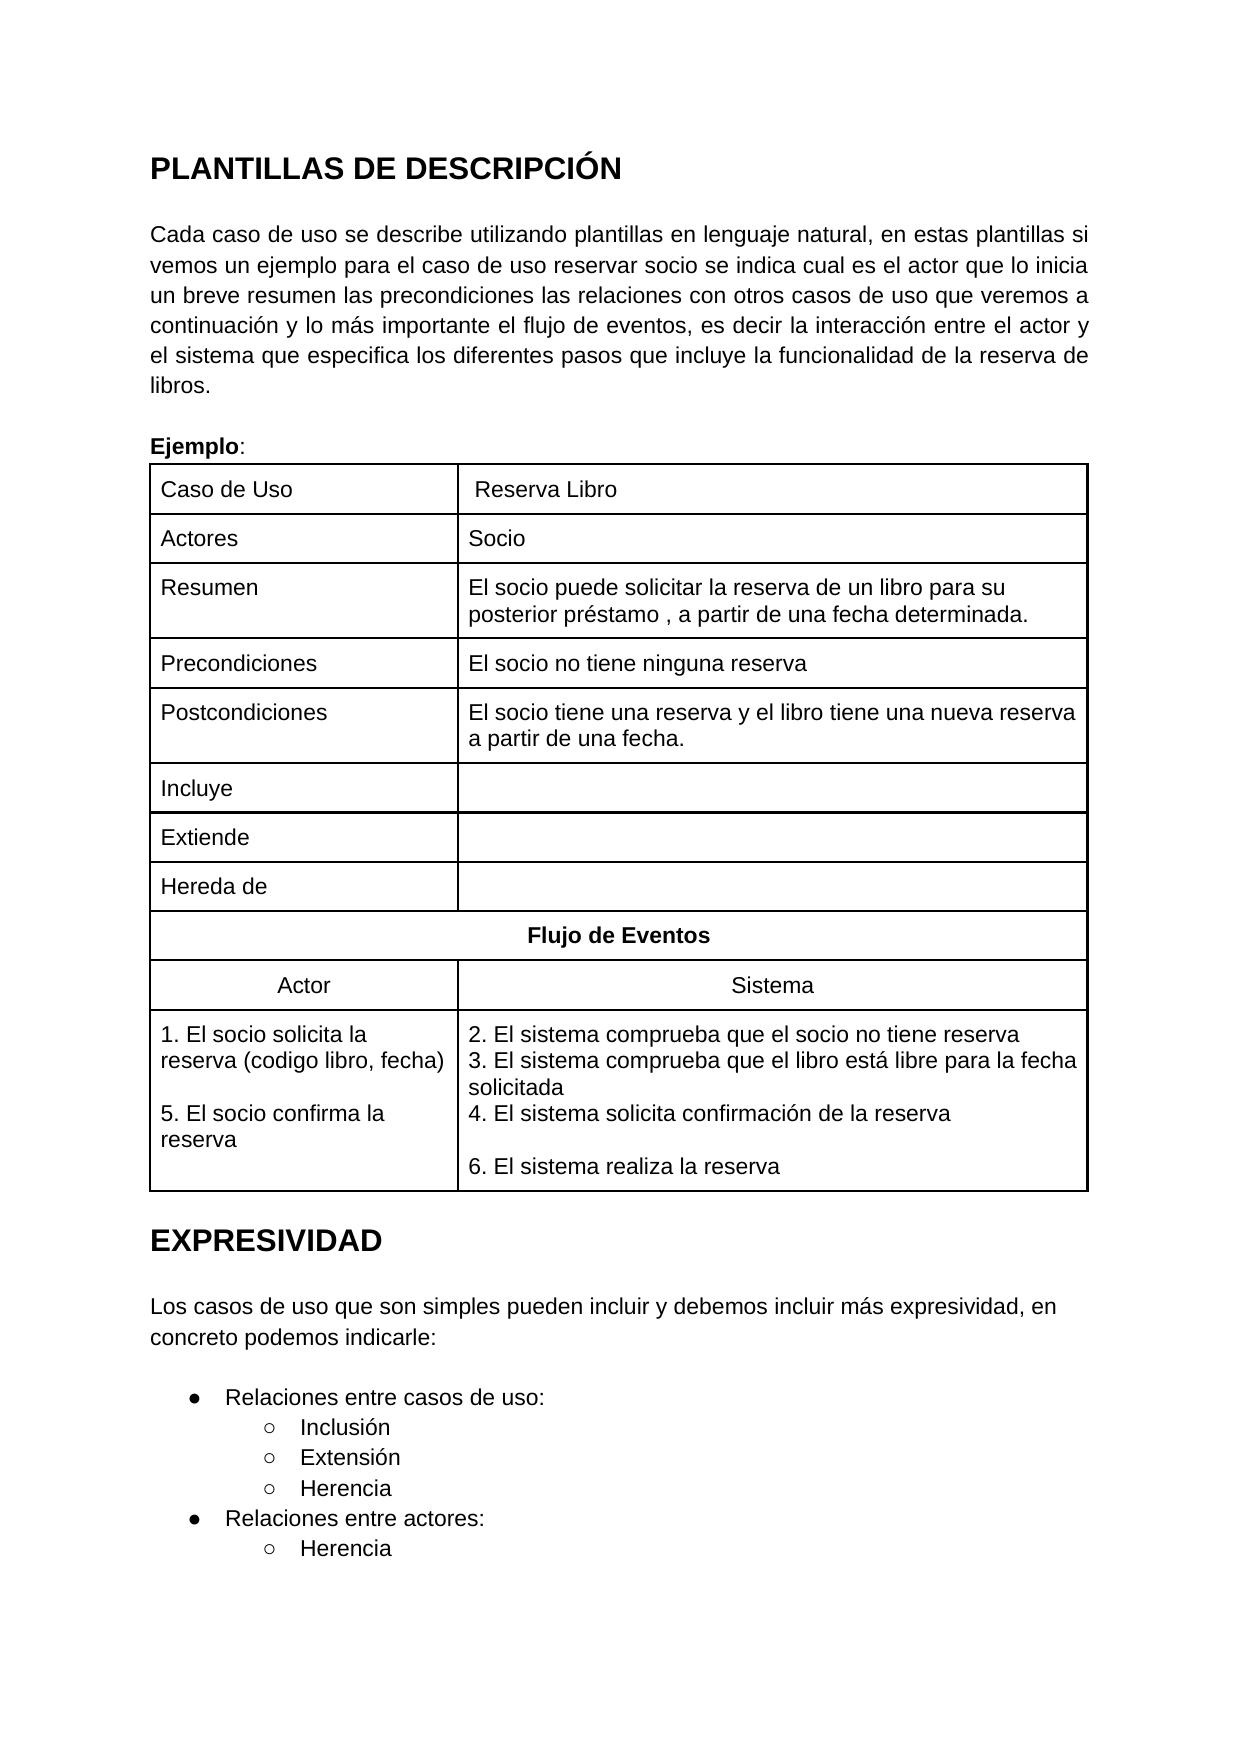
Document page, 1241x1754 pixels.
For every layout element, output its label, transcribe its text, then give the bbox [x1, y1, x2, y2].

table_cell [459, 764, 1086, 811]
table_cell [459, 814, 1086, 861]
table_cell 1. El socio solicita la reserva (codigo libro, fecha) 5. El socio confirma la reserva [151, 1011, 457, 1189]
table_cell Actor [151, 961, 457, 1008]
text Los casos de uso que son simples pueden incluir y debemos incluir más expresividad, en concreto podemos indicarle: [150, 1293, 1090, 1350]
table_cell Incluye [151, 764, 457, 811]
table_header Caso de Uso [151, 465, 457, 512]
table_cell Actores [151, 515, 457, 562]
table_cell 2. El sistema comprueba que el socio no tiene reserva 3. El sistema comprueba que el libro está libre para la fecha solicitada 4. El sistema solicita confirmación de la reserva 6. El sistema realiza la reserva [459, 1011, 1086, 1189]
table_cell Socio [459, 515, 1086, 562]
table_cell El socio puede solicitar la reserva de un libro para su posterior préstamo , a partir de una fecha determinada. [459, 564, 1086, 637]
table_cell Sistema [459, 961, 1086, 1008]
table_cell Flujo de Eventos [151, 912, 1086, 959]
list Herencia [262, 1474, 1090, 1501]
table_cell [459, 863, 1086, 910]
table_cell El socio tiene una reserva y el libro tiene una nueva reserva a partir de una fecha. [459, 689, 1086, 762]
list Extensión [262, 1444, 1090, 1471]
table_cell El socio no tiene ninguna reserva [459, 639, 1086, 687]
text Cada caso de uso se describe utilizando plantillas en lenguaje natural, en estas plantillas si vemos un ejemplo para el caso de uso reservar socio se indica cual es el actor que lo inicia un breve resumen las precondiciones las relaciones con otros casos de uso que veremos a continuación y lo más importante el flujo de eventos, es decir la interacción entre el actor y el sistema que especifica los diferentes pasos que incluye la funcionalidad de la reserva de libros. [150, 221, 1090, 399]
list Relaciones entre casos de uso: [187, 1384, 1090, 1410]
table_cell Hereda de [151, 863, 457, 910]
list Relaciones entre actores: [187, 1505, 1090, 1531]
text Ejemplo: [150, 433, 1090, 459]
table_cell Postcondiciones [151, 689, 457, 762]
list Herencia [262, 1535, 1090, 1561]
table_cell Extiende [151, 814, 457, 861]
table_cell Precondiciones [151, 639, 457, 687]
text PLANTILLAS DE DESCRIPCIÓN [150, 150, 1090, 186]
text EXPRESIVIDAD [150, 1222, 1090, 1258]
list Inclusión [262, 1414, 1090, 1441]
table_header Reserva Libro [459, 465, 1086, 512]
table_cell Resumen [151, 564, 457, 637]
